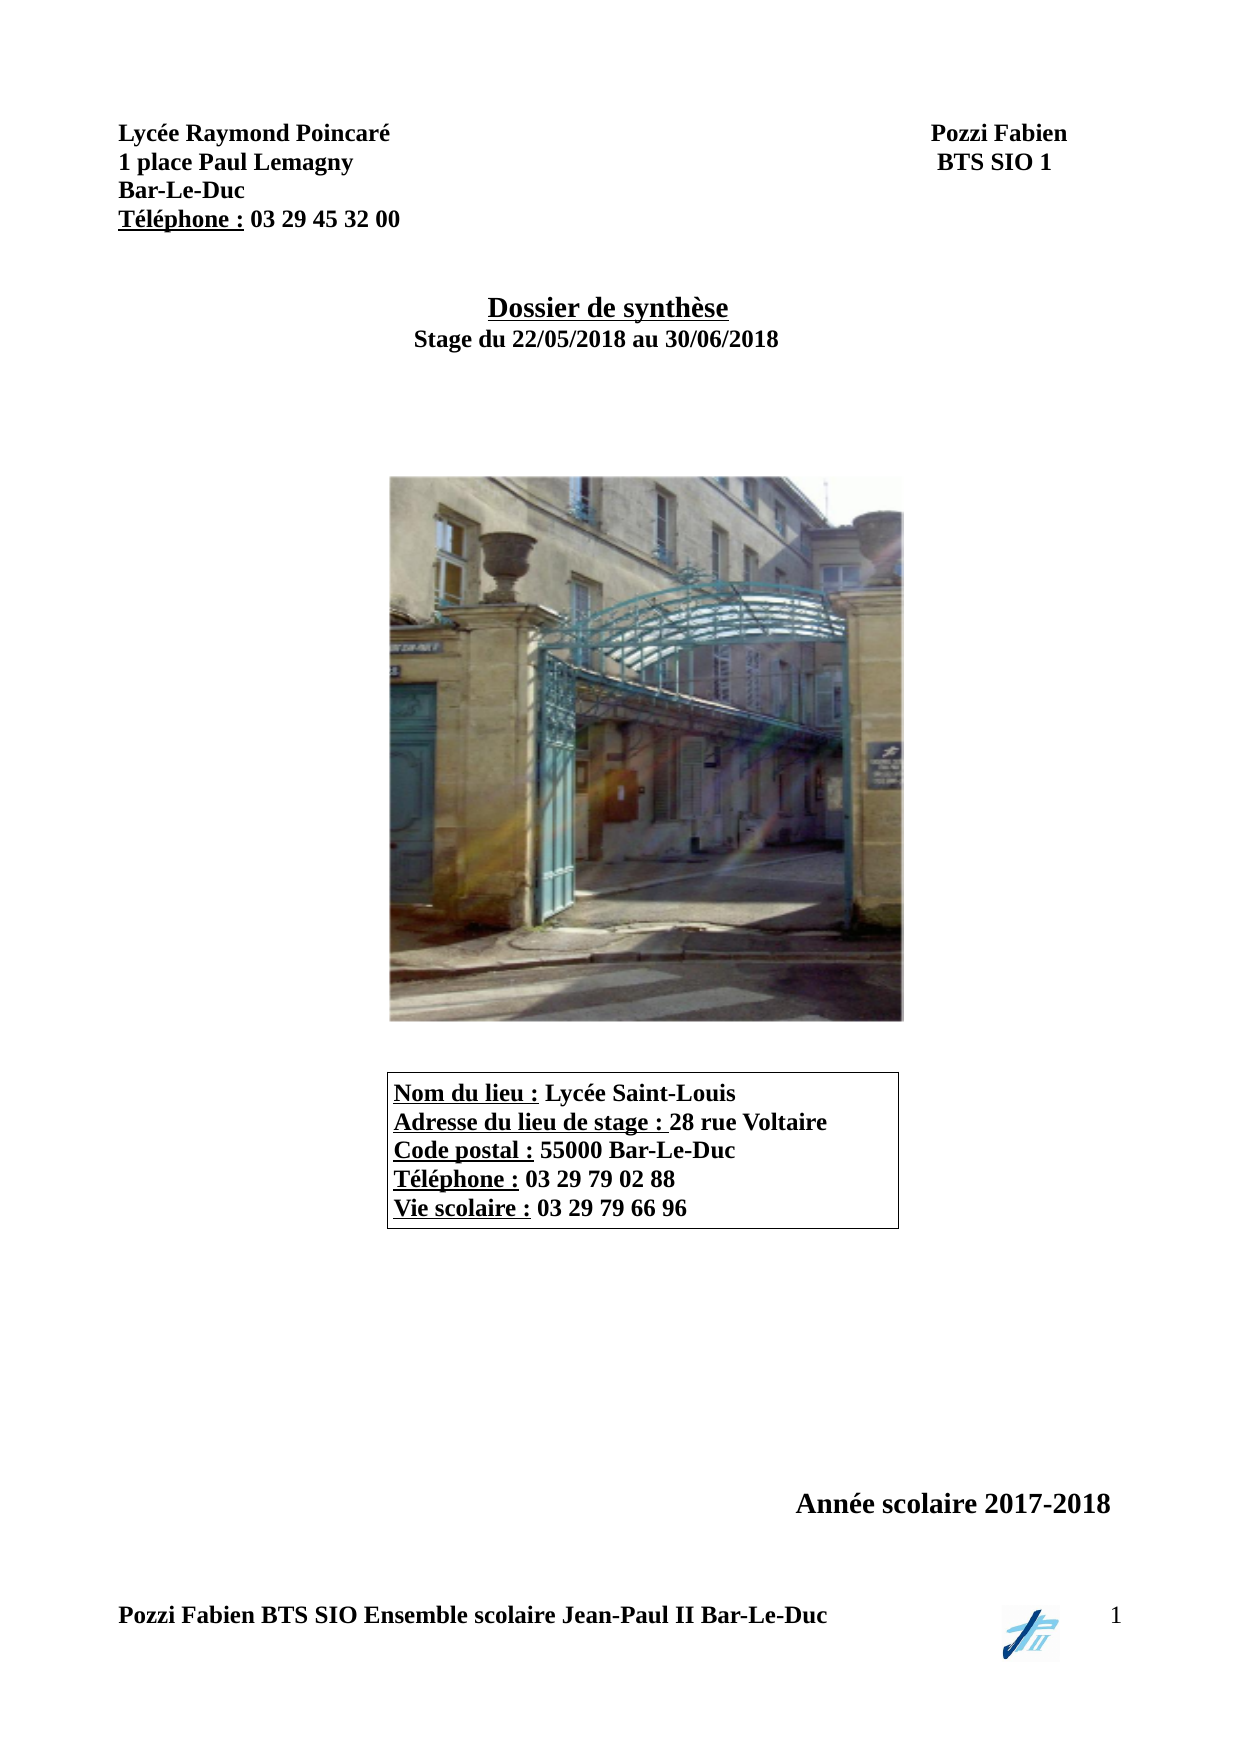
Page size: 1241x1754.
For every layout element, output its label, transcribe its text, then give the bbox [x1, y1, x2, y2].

picture [389, 475, 904, 1025]
text Dossier de synthèse [118, 291, 1122, 324]
text Bar-Le-Duc [118, 176, 1122, 204]
text Téléphone : 03 29 45 32 00 [118, 204, 1122, 233]
table_header Nom du lieu : Lycée Saint-Louis Adresse du lieu de stage : 28 rue Voltaire Code postal : 55000 Bar-Le-Duc Téléphone : 03 29 79 02 88 Vie scolaire : 03 29 79 66 96 [388, 1073, 898, 1227]
picture [1001, 1605, 1060, 1662]
text Année scolaire 2017-2018 [118, 1487, 1122, 1520]
text Stage du 22/05/2018 au 30/06/2018 [118, 324, 1122, 353]
text 1 place Paul Lemagny BTS SIO 1 [118, 147, 1122, 176]
text Lycée Raymond Poincaré Pozzi Fabien [118, 118, 1122, 147]
